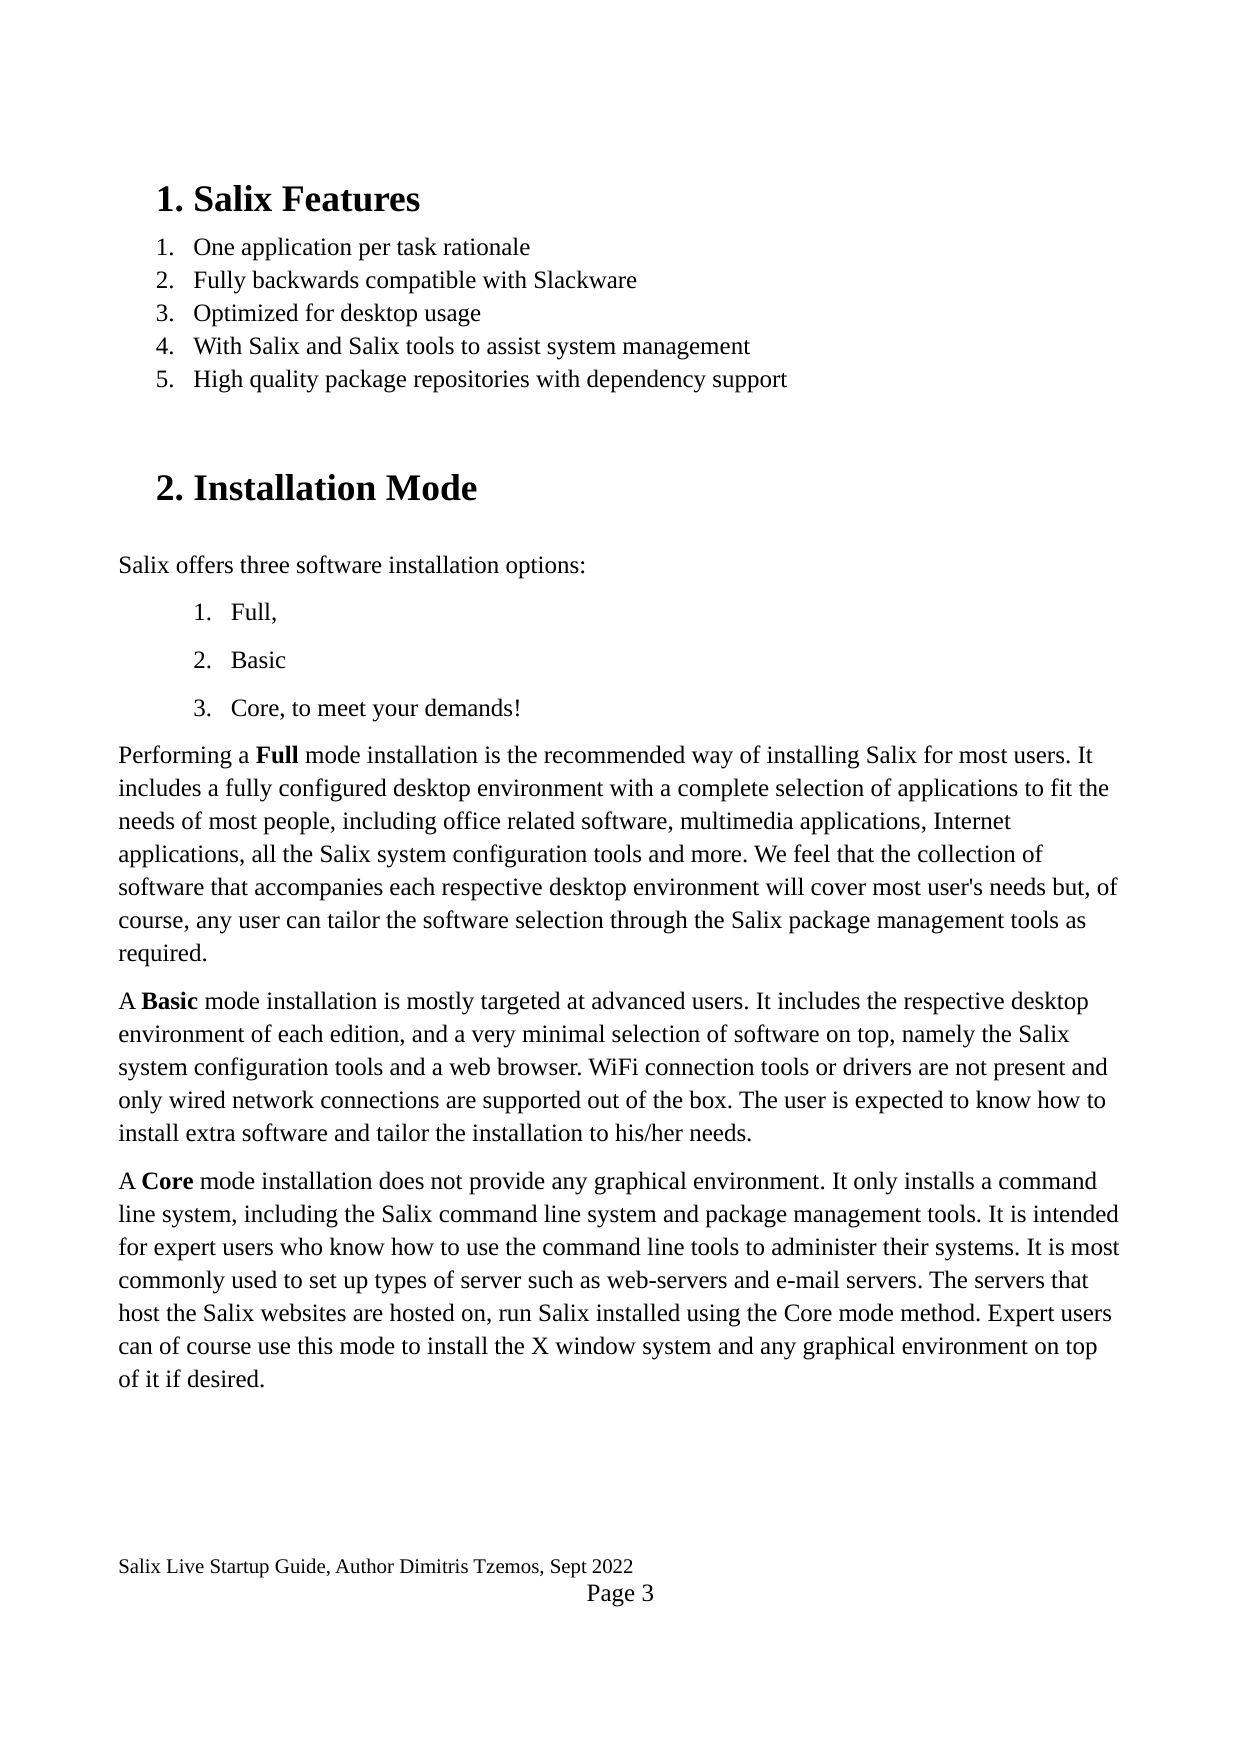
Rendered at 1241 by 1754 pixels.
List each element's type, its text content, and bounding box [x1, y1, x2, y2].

text Performing a Full mode installation is the recommended way of installing Salix for most users. It includes a fully configured desktop environment with a complete selection of applications to fit the needs of most people, including office related software, multimedia applications, Internet applications, all the Salix system configuration tools and more. We feel that the collection of software that accompanies each respective desktop environment will cover most user's needs but, of course, any user can tailor the software selection through the Salix package management tools as required. [118, 740, 1122, 967]
list One application per task rationale [156, 232, 1122, 261]
list Full, [193, 597, 1122, 626]
text Salix offers three software installation options: [118, 550, 1122, 579]
subtitle Installation Mode [156, 466, 1122, 509]
list Fully backwards compatible with Slackware [156, 265, 1122, 294]
list Optimized for desktop usage [156, 298, 1122, 327]
text A Core mode installation does not provide any graphical environment. It only installs a command line system, including the Salix command line system and package management tools. It is intended for expert users who know how to use the command line tools to administer their systems. It is most commonly used to set up types of server such as web-servers and e-mail servers. The servers that host the Salix websites are hosted on, run Salix installed using the Core mode method. Expert users can of course use this mode to install the X window system and any graphical environment on top of it if desired. [118, 1166, 1122, 1393]
list With Salix and Salix tools to assist system management [156, 331, 1122, 360]
text A Basic mode installation is mostly targeted at advanced users. It includes the respective desktop environment of each edition, and a very minimal selection of software on top, namely the Salix system configuration tools and a web browser. WiFi connection tools or drivers are not present and only wired network connections are supported out of the box. The user is expected to know how to install extra software and tailor the installation to his/her needs. [118, 986, 1122, 1147]
list High quality package repositories with dependency support [156, 364, 1122, 393]
subtitle Salix Features [156, 176, 1122, 219]
list Basic [193, 645, 1122, 674]
list Core, to meet your demands! [193, 693, 1122, 721]
